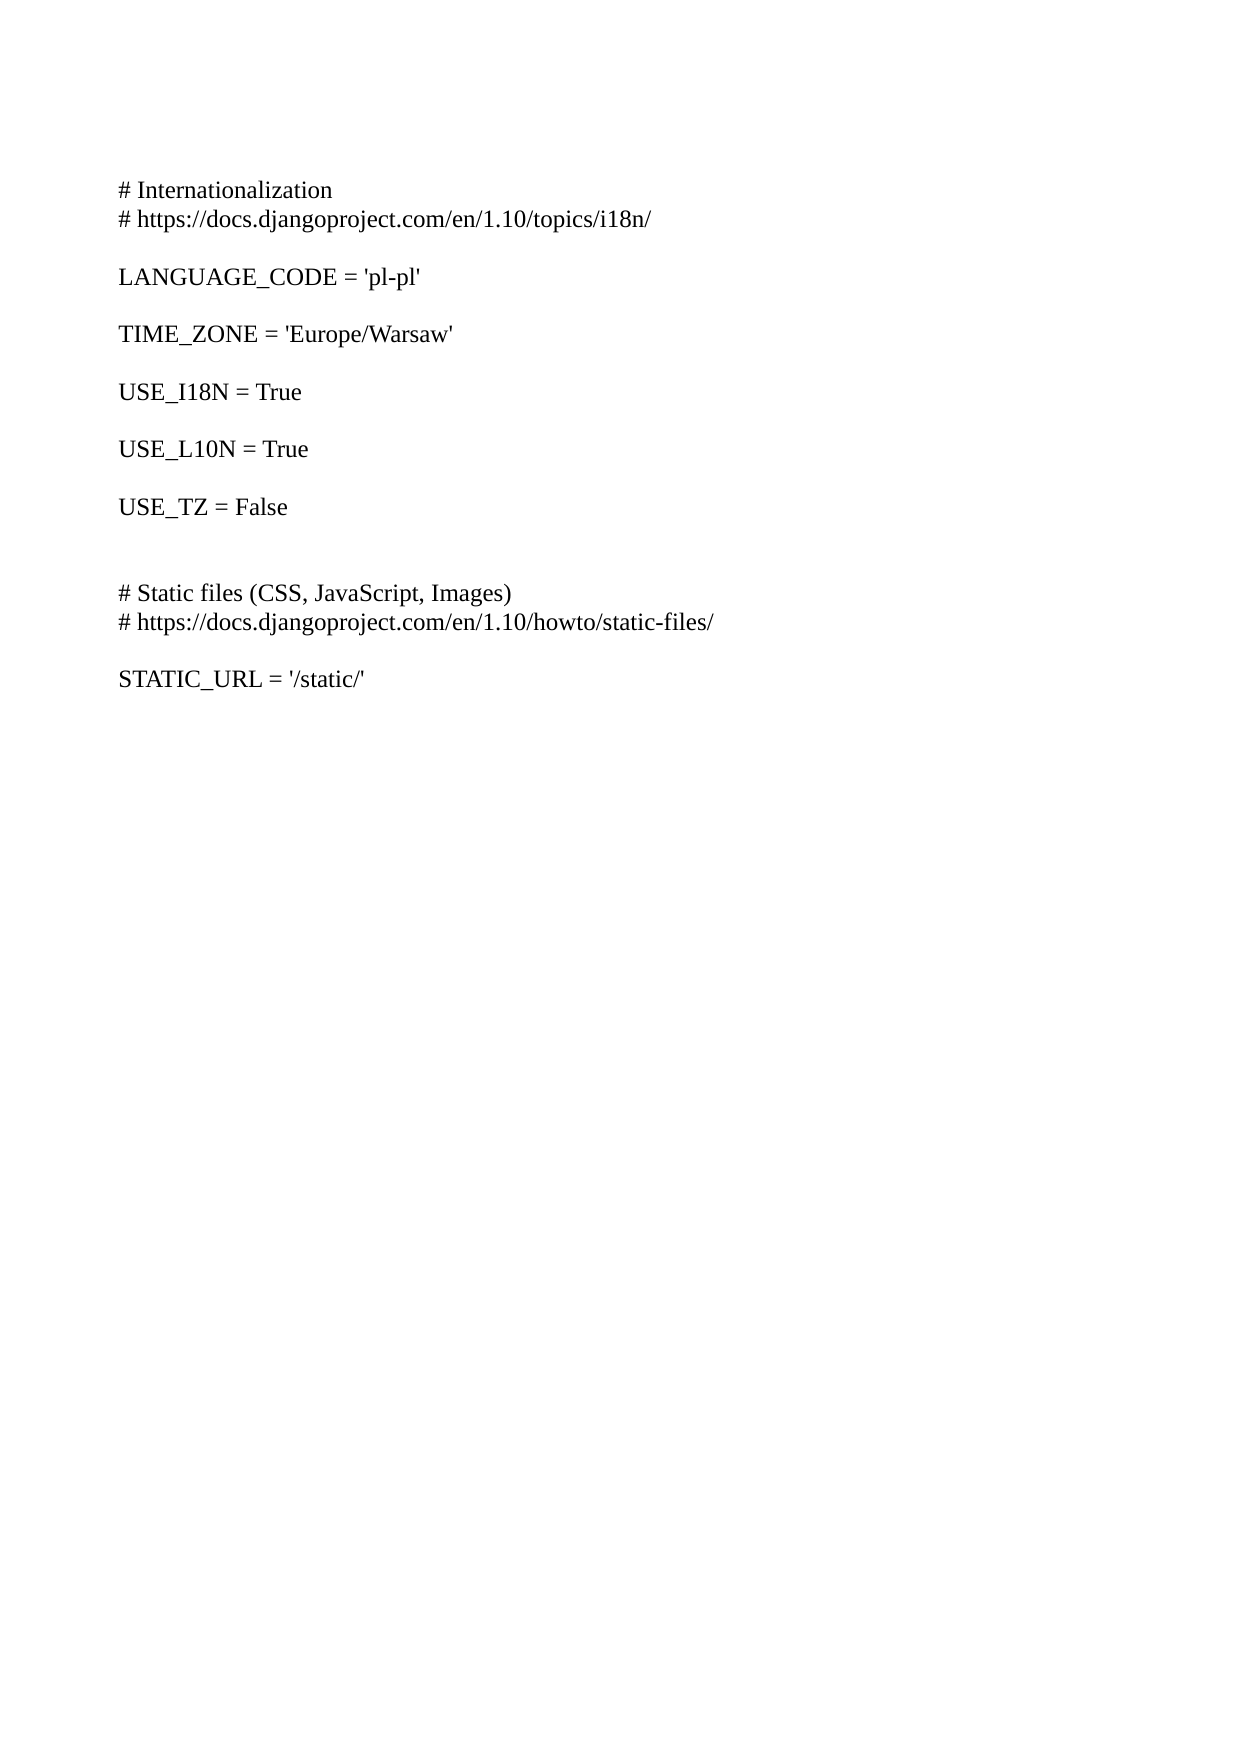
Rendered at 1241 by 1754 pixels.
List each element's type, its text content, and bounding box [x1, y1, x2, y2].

text # Internationalization [118, 176, 1122, 204]
text LANGUAGE_CODE = 'pl-pl' [118, 262, 1122, 291]
text STATIC_URL = '/static/' [118, 664, 1122, 693]
text USE_I18N = True [118, 377, 1122, 406]
text # https://docs.djangoproject.com/en/1.10/topics/i18n/ [118, 204, 1122, 233]
text # Static files (CSS, JavaScript, Images) [118, 578, 1122, 607]
text USE_L10N = True [118, 434, 1122, 463]
text USE_TZ = False [118, 492, 1122, 521]
text TIME_ZONE = 'Europe/Warsaw' [118, 319, 1122, 348]
text # https://docs.djangoproject.com/en/1.10/howto/static-files/ [118, 607, 1122, 636]
